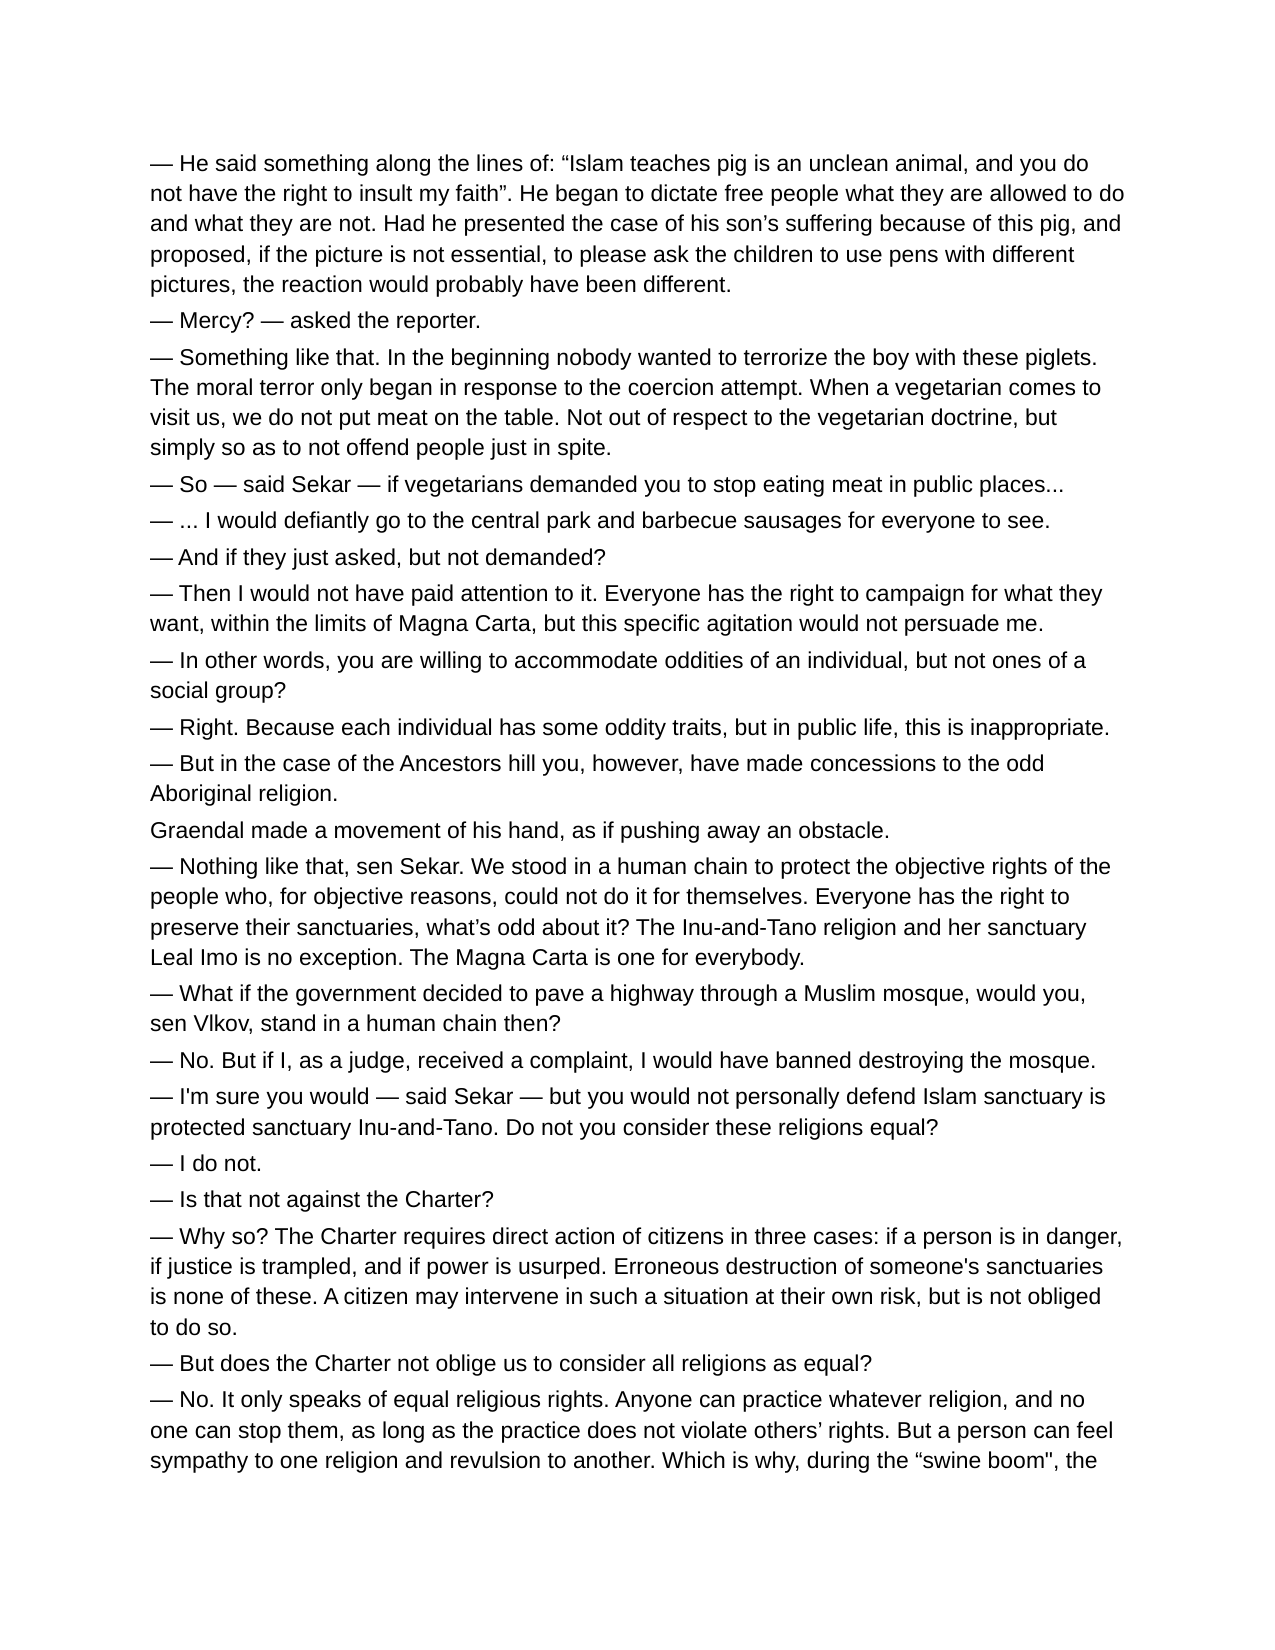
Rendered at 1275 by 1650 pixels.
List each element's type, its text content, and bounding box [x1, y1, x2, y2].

text — Is that not against the Charter? [150, 1186, 1125, 1213]
text — Mercy? — asked the reporter. [150, 307, 1125, 334]
text — He said something along the lines of: “Islam teaches pig is an unclean animal, and you do not have the right to insult my faith”. He began to dictate free people what they are allowed to do and what they are not. Had he presented the case of his son’s suffering because of this pig, and proposed, if the picture is not essential, to please ask the children to use pens with different pictures, the reaction would probably have been different. [150, 150, 1125, 297]
text — ... I would defiantly go to the central park and barbecue sausages for everyone to see. [150, 507, 1125, 534]
text — Why so? The Charter requires direct action of citizens in three cases: if a person is in danger, if justice is trampled, and if power is usurped. Erroneous destruction of someone's sanctuaries is none of these. A citizen may intervene in such a situation at their own risk, but is not obliged to do so. [150, 1223, 1125, 1340]
text — In other words, you are willing to accommodate oddities of an individual, but not ones of a social group? [150, 647, 1125, 703]
text —​ No. It only speaks of equal religious rights. Anyone can practice whatever religion, and no one can stop them, as long as the practice does not violate others’ rights. But a person can feel sympathy to one religion and revulsion to another. Which is why, during the “swine boom", the [150, 1386, 1125, 1473]
text — Right. Because each individual has some oddity traits, but in public life, this is inappropriate. [150, 713, 1125, 740]
text — So — said Sekar — if vegetarians demanded you to stop eating meat in public places... [150, 471, 1125, 497]
text —​ I do not. [150, 1150, 1125, 1176]
text — What if the government decided to pave a highway through a Muslim mosque, would you, sen Vlkov, stand in a human chain then? [150, 980, 1125, 1037]
text — But does the Charter not oblige us to consider all religions as equal? [150, 1350, 1125, 1376]
text — Then I would not have paid attention to it. Everyone has the right to campaign for what they want, within the limits of Magna Carta, but this specific agitation would not persuade me. [150, 580, 1125, 637]
text Graendal made ​​a movement of his hand, as if pushing away an obstacle. [150, 817, 1125, 843]
text — Nothing like that, sen Sekar. We stood in a human chain to protect the objective rights of the people who, for objective reasons, could not do it for themselves. Everyone has the right to preserve their sanctuaries, what’s odd about it? The Inu-and-Tano religion and her sanctuary Leal Imo is no exception. The Magna Carta is one for everybody. [150, 853, 1125, 970]
text — Something like that. In the beginning nobody wanted to terrorize the boy with these piglets. The moral terror only began in response to the coercion attempt. When a vegetarian comes to visit us, we do not put meat on the table. Not out of respect to the vegetarian doctrine, but simply so as to not offend people just in spite. [150, 344, 1125, 461]
text — No. But if I, as a judge, received a complaint, I would have banned destroying the mosque. [150, 1047, 1125, 1073]
text — But in the case of the Ancestors hill you, however, have made ​​concessions to the odd Aboriginal religion. [150, 750, 1125, 807]
text — I'm sure you would — said Sekar — but you would not personally defend Islam sanctuary is protected sanctuary Inu-and-Tano. Do not you consider these religions equal? [150, 1083, 1125, 1140]
text — And if they just asked, but not demanded? [150, 544, 1125, 570]
